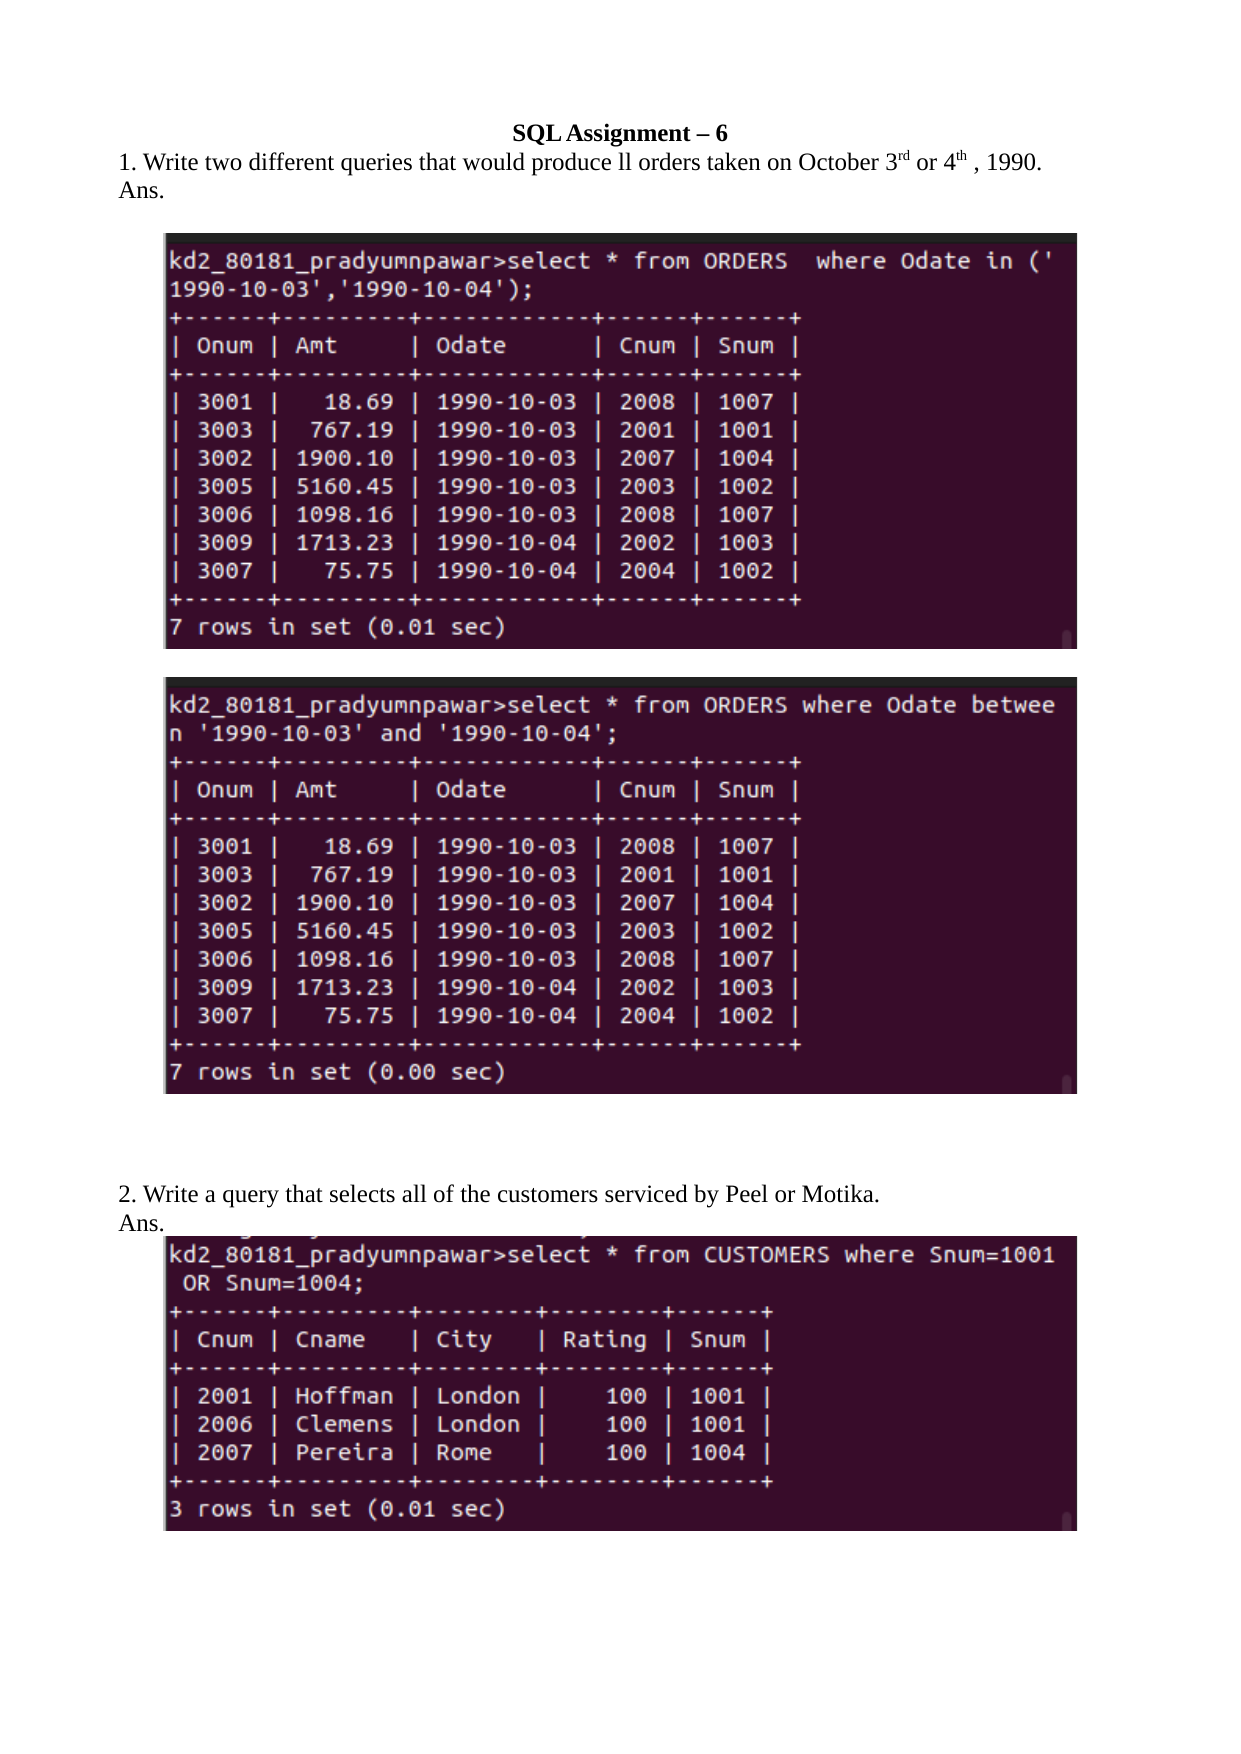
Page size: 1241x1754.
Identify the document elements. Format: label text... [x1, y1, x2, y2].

text 1. Write two different queries that would produce ll orders taken on October 3rd or 4th , 1990. [118, 147, 1122, 176]
text Ans. [118, 176, 1122, 204]
text Ans. [118, 1208, 1122, 1237]
picture [163, 233, 1078, 649]
text SQL Assignment – 6 [118, 118, 1122, 147]
picture [163, 677, 1078, 1094]
picture [163, 1236, 1078, 1531]
text 2. Write a query that selects all of the customers serviced by Peel or Motika. [118, 1179, 1122, 1208]
